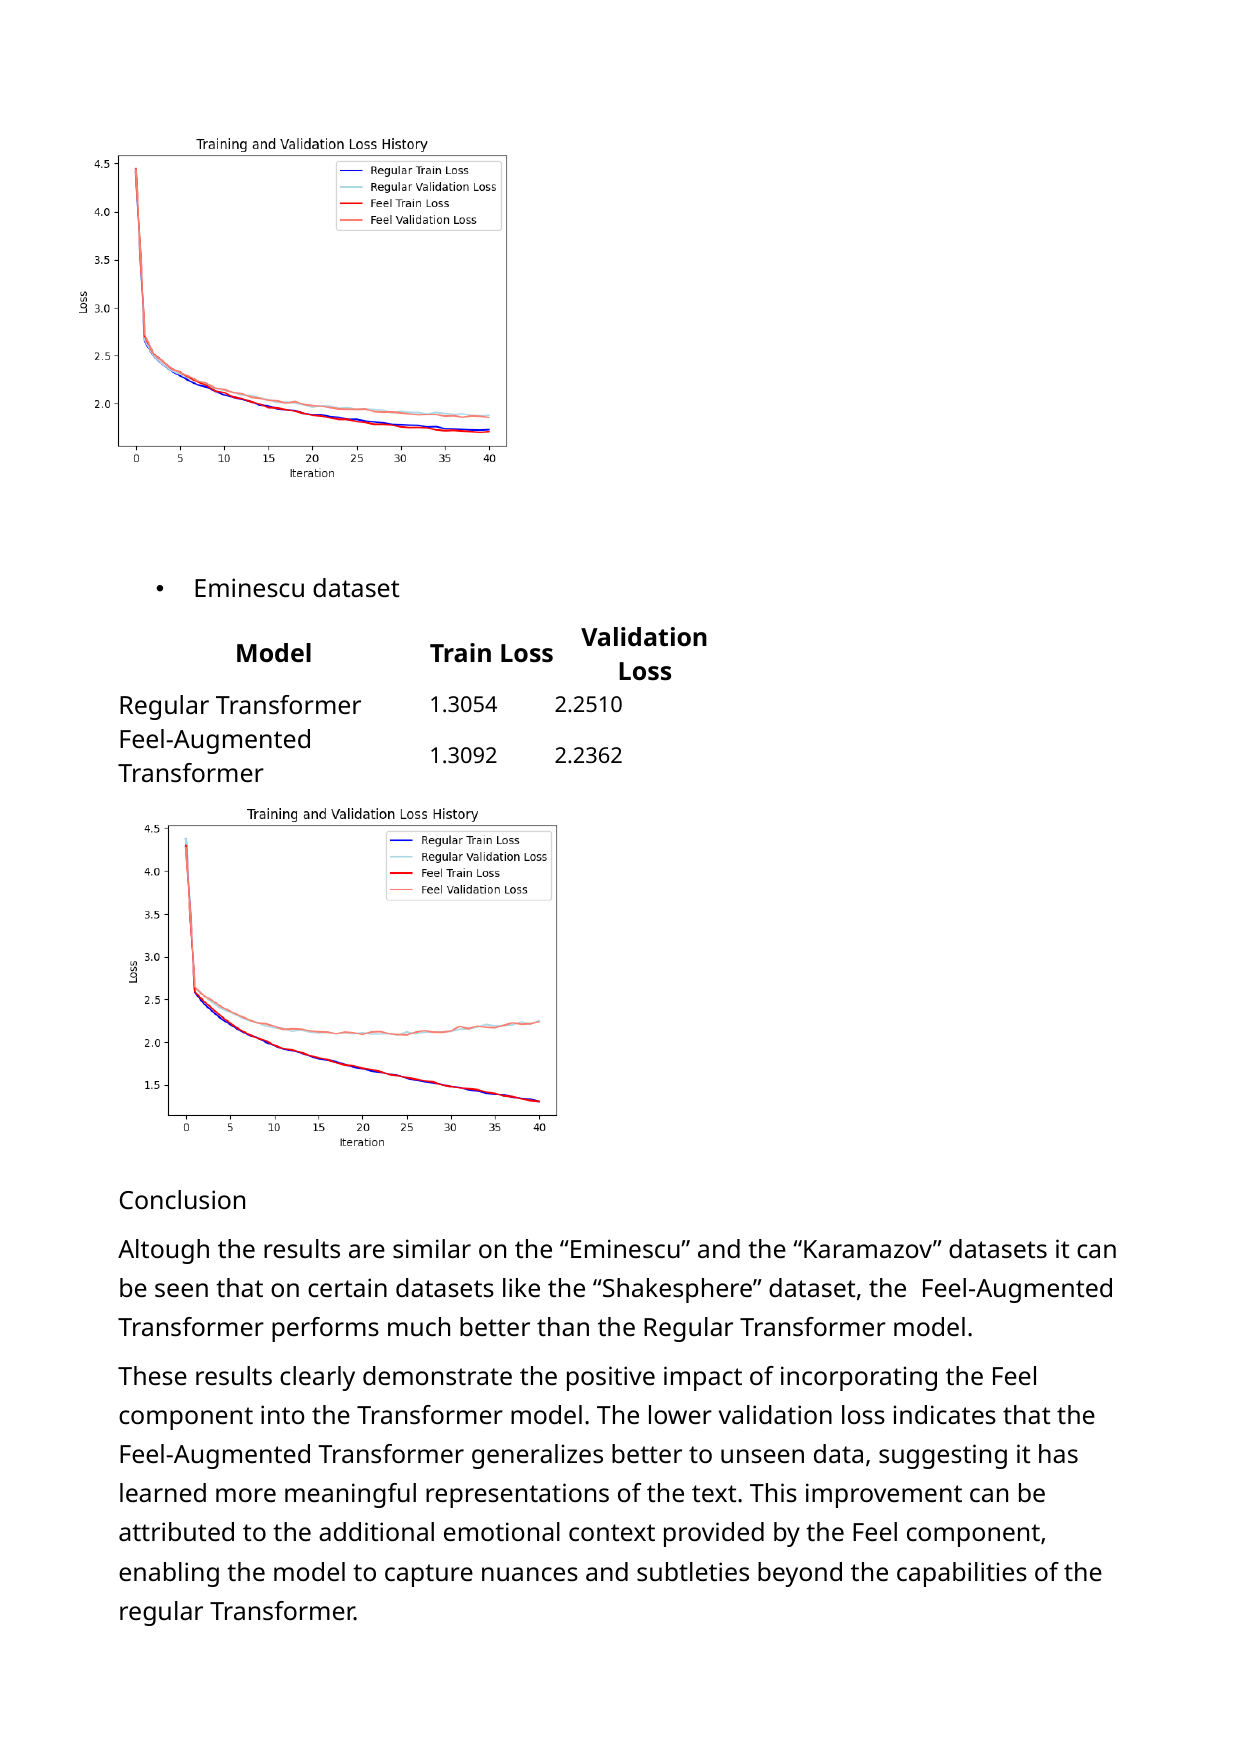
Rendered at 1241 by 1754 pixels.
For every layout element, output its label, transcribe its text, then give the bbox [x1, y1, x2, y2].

table_header Train Loss [429, 619, 554, 687]
table_cell 1.3092 [429, 721, 554, 789]
list Eminescu dataset [156, 571, 1122, 605]
table_header Validation Loss [554, 619, 735, 687]
picture [120, 800, 564, 1156]
text Altough the results are similar on the “Eminescu” and the “Karamazov” datasets it can be seen that on certain datasets like the “Shakesphere” dataset, the Feel-Augmented Transformer performs much better than the Regular Transformer model. [118, 1232, 1122, 1344]
text Conclusion [118, 1183, 1122, 1217]
picture [70, 130, 514, 487]
table_cell Regular Transformer [118, 687, 429, 721]
table_cell 2.2510 [554, 687, 735, 721]
table_cell 2.2362 [554, 721, 735, 789]
table_header Model [118, 619, 429, 687]
table_cell Feel-Augmented Transformer [118, 721, 429, 789]
text These results clearly demonstrate the positive impact of incorporating the Feel component into the Transformer model. The lower validation loss indicates that the Feel-Augmented Transformer generalizes better to unseen data, suggesting it has learned more meaningful representations of the text. This improvement can be attributed to the additional emotional context provided by the Feel component, enabling the model to capture nuances and subtleties beyond the capabilities of the regular Transformer. [118, 1358, 1122, 1627]
table_cell 1.3054 [429, 687, 554, 721]
